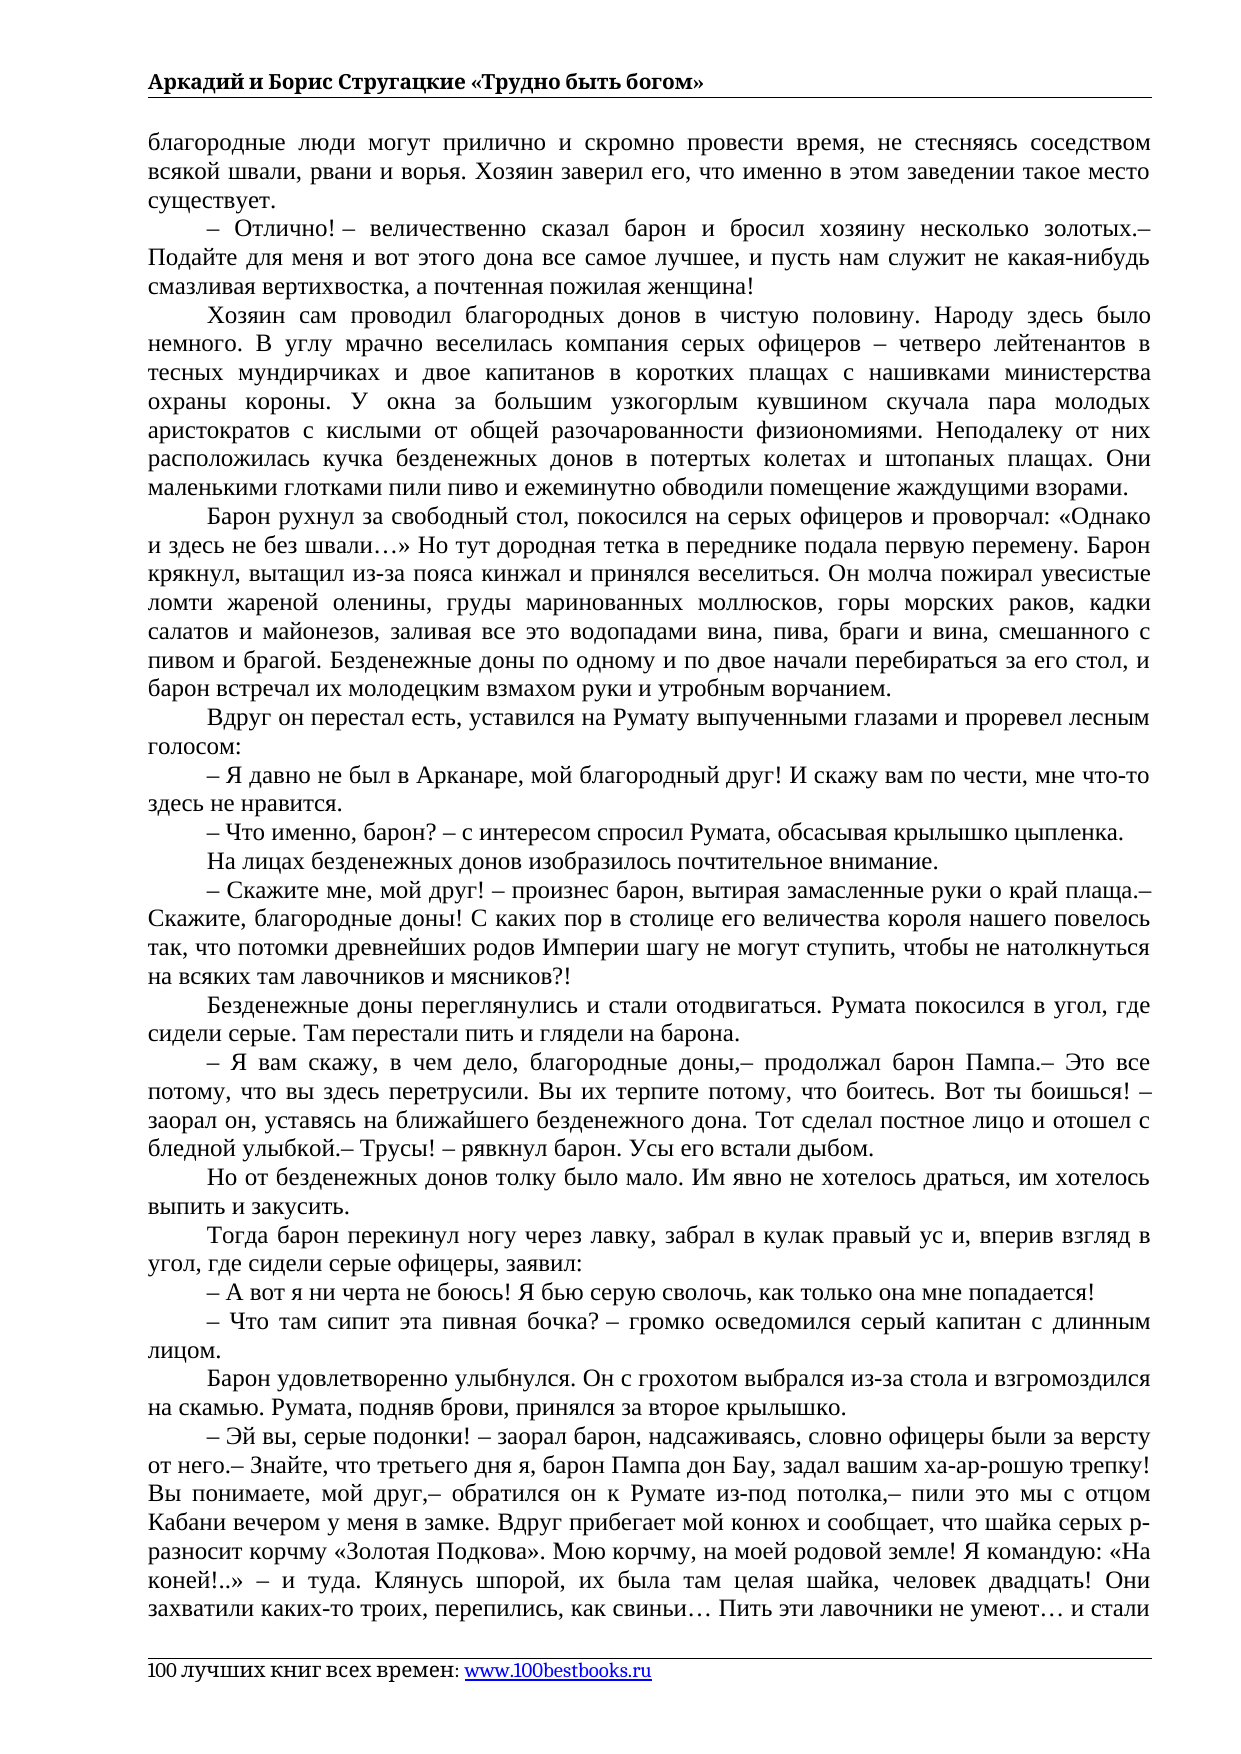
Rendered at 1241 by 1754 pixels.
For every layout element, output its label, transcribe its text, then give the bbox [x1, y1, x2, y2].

text – Я вам скажу, в чем дело, благородные доны,– продолжал барон Пампа.– Это все потому, что вы здесь перетрусили. Вы их терпите потому, что боитесь. Вот ты боишься! – заорал он, уставясь на ближайшего безденежного дона. Тот сделал постное лицо и отошел с бледной улыбкой.– Трусы! – рявкнул барон. Усы его встали дыбом. [148, 1047, 1152, 1162]
text – Отлично! – величественно сказал барон и бросил хозяину несколько золотых.– Подайте для меня и вот этого дона все самое лучшее, и пусть нам служит не какая-нибудь смазливая вертихвостка, а почтенная пожилая женщина! [148, 213, 1152, 300]
text – Что именно, барон? – с интересом спросил Румата, обсасывая крылышко цыпленка. [148, 817, 1152, 846]
text Но от безденежных донов толку было мало. Им явно не хотелось драться, им хотелось выпить и закусить. [148, 1162, 1152, 1220]
text На лицах безденежных донов изобразилось почтительное внимание. [148, 846, 1152, 875]
text Барон удовлетворенно улыбнулся. Он с грохотом выбрался из-за стола и взгромоздился на скамью. Румата, подняв брови, принялся за второе крылышко. [148, 1363, 1152, 1421]
text Барон рухнул за свободный стол, покосился на серых офицеров и проворчал: «Однако и здесь не без швали…» Но тут дородная тетка в переднике подала первую перемену. Барон крякнул, вытащил из-за пояса кинжал и принялся веселиться. Он молча пожирал увесистые ломти жареной оленины, груды маринованных моллюсков, горы морских раков, кадки салатов и майонезов, заливая все это водопадами вина, пива, браги и вина, смешанного с пивом и брагой. Безденежные доны по одному и по двое начали перебираться за его стол, и барон встречал их молодецким взмахом руки и утробным ворчанием. [148, 501, 1152, 702]
text – Скажите мне, мой друг! – произнес барон, вытирая замасленные руки о край плаща.– Скажите, благородные доны! С каких пор в столице его величества короля нашего повелось так, что потомки древнейших родов Империи шагу не могут ступить, чтобы не натолкнуться на всяких там лавочников и мясников?! [148, 875, 1152, 990]
text Хозяин сам проводил благородных донов в чистую половину. Народу здесь было немного. В углу мрачно веселилась компания серых офицеров – четверо лейтенантов в тесных мундирчиках и двое капитанов в коротких плащах с нашивками министерства охраны короны. У окна за большим узкогорлым кувшином скучала пара молодых аристократов с кислыми от общей разочарованности физиономиями. Неподалеку от них расположилась кучка безденежных донов в потертых колетах и штопаных плащах. Они маленькими глотками пили пиво и ежеминутно обводили помещение жаждущими взорами. [148, 300, 1152, 501]
text – Я давно не был в Арканаре, мой благородный друг! И скажу вам по чести, мне что-то здесь не нравится. [148, 760, 1152, 817]
text – Что там сипит эта пивная бочка? – громко осведомился серый капитан с длинным лицом. [148, 1306, 1152, 1363]
text – Эй вы, серые подонки! – заорал барон, надсаживаясь, словно офицеры были за версту от него.– Знайте, что третьего дня я, барон Пампа дон Бау, задал вашим ха-ар-рошую трепку! Вы понимаете, мой друг,– обратился он к Румате из-под потолка,– пили это мы с отцом Кабани вечером у меня в замке. Вдруг прибегает мой конюх и сообщает, что шайка серых р-разносит корчму «Золотая Подкова». Мою корчму, на моей родовой земле! Я командую: «На коней!..» – и туда. Клянусь шпорой, их была там целая шайка, человек двадцать! Они захватили каких-то троих, перепились, как свиньи… Пить эти лавочники не умеют… и стали [148, 1421, 1152, 1622]
text благородные люди могут прилично и скромно провести время, не стесняясь соседством всякой швали, рвани и ворья. Хозяин заверил его, что именно в этом заведении такое место существует. [148, 127, 1152, 213]
text Тогда барон перекинул ногу через лавку, забрал в кулак правый ус и, вперив взгляд в угол, где сидели серые офицеры, заявил: [148, 1220, 1152, 1277]
text Вдруг он перестал есть, уставился на Румату выпученными глазами и проревел лесным голосом: [148, 702, 1152, 760]
text Безденежные доны переглянулись и стали отодвигаться. Румата покосился в угол, где сидели серые. Там перестали пить и глядели на барона. [148, 990, 1152, 1047]
text – А вот я ни черта не боюсь! Я бью серую сволочь, как только она мне попадается! [148, 1277, 1152, 1306]
